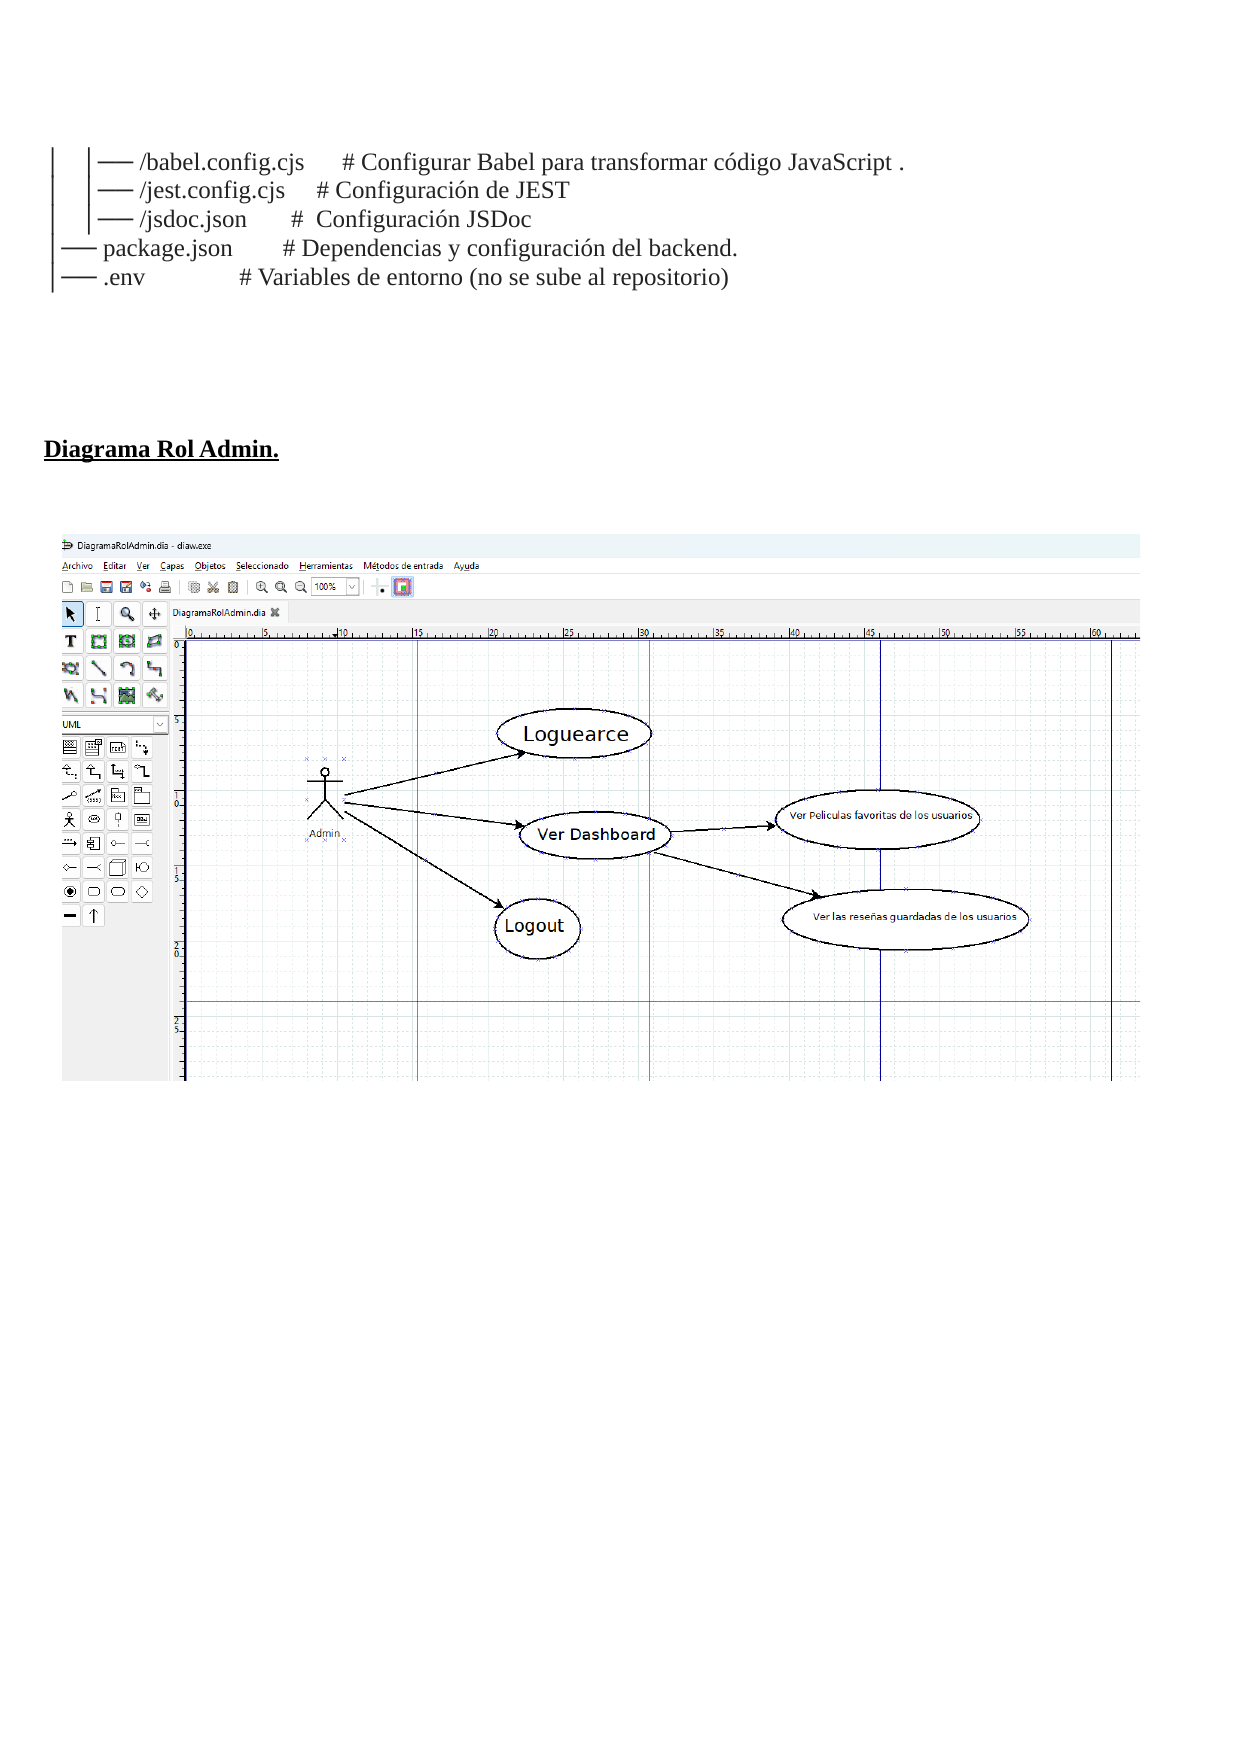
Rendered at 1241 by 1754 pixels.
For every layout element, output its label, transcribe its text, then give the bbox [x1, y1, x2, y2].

text Diagrama Rol Admin. [43, 434, 1122, 463]
picture [62, 534, 1141, 1081]
text │ │── /jest.config.cjs # Configuración de JEST [90, 176, 1122, 204]
text │ │── /babel.config.cjs # Configurar Babel para transformar código JavaScript . [90, 147, 1122, 176]
text │ │── /jsdoc.json # Configuración JSDoc │── package.json # Dependencias y configuración del backend. │── .env # Variables de entorno (no se sube al repositorio) [53, 204, 1122, 291]
text │ │── /jest.config.cjs # Configuración de JEST [53, 176, 88, 204]
